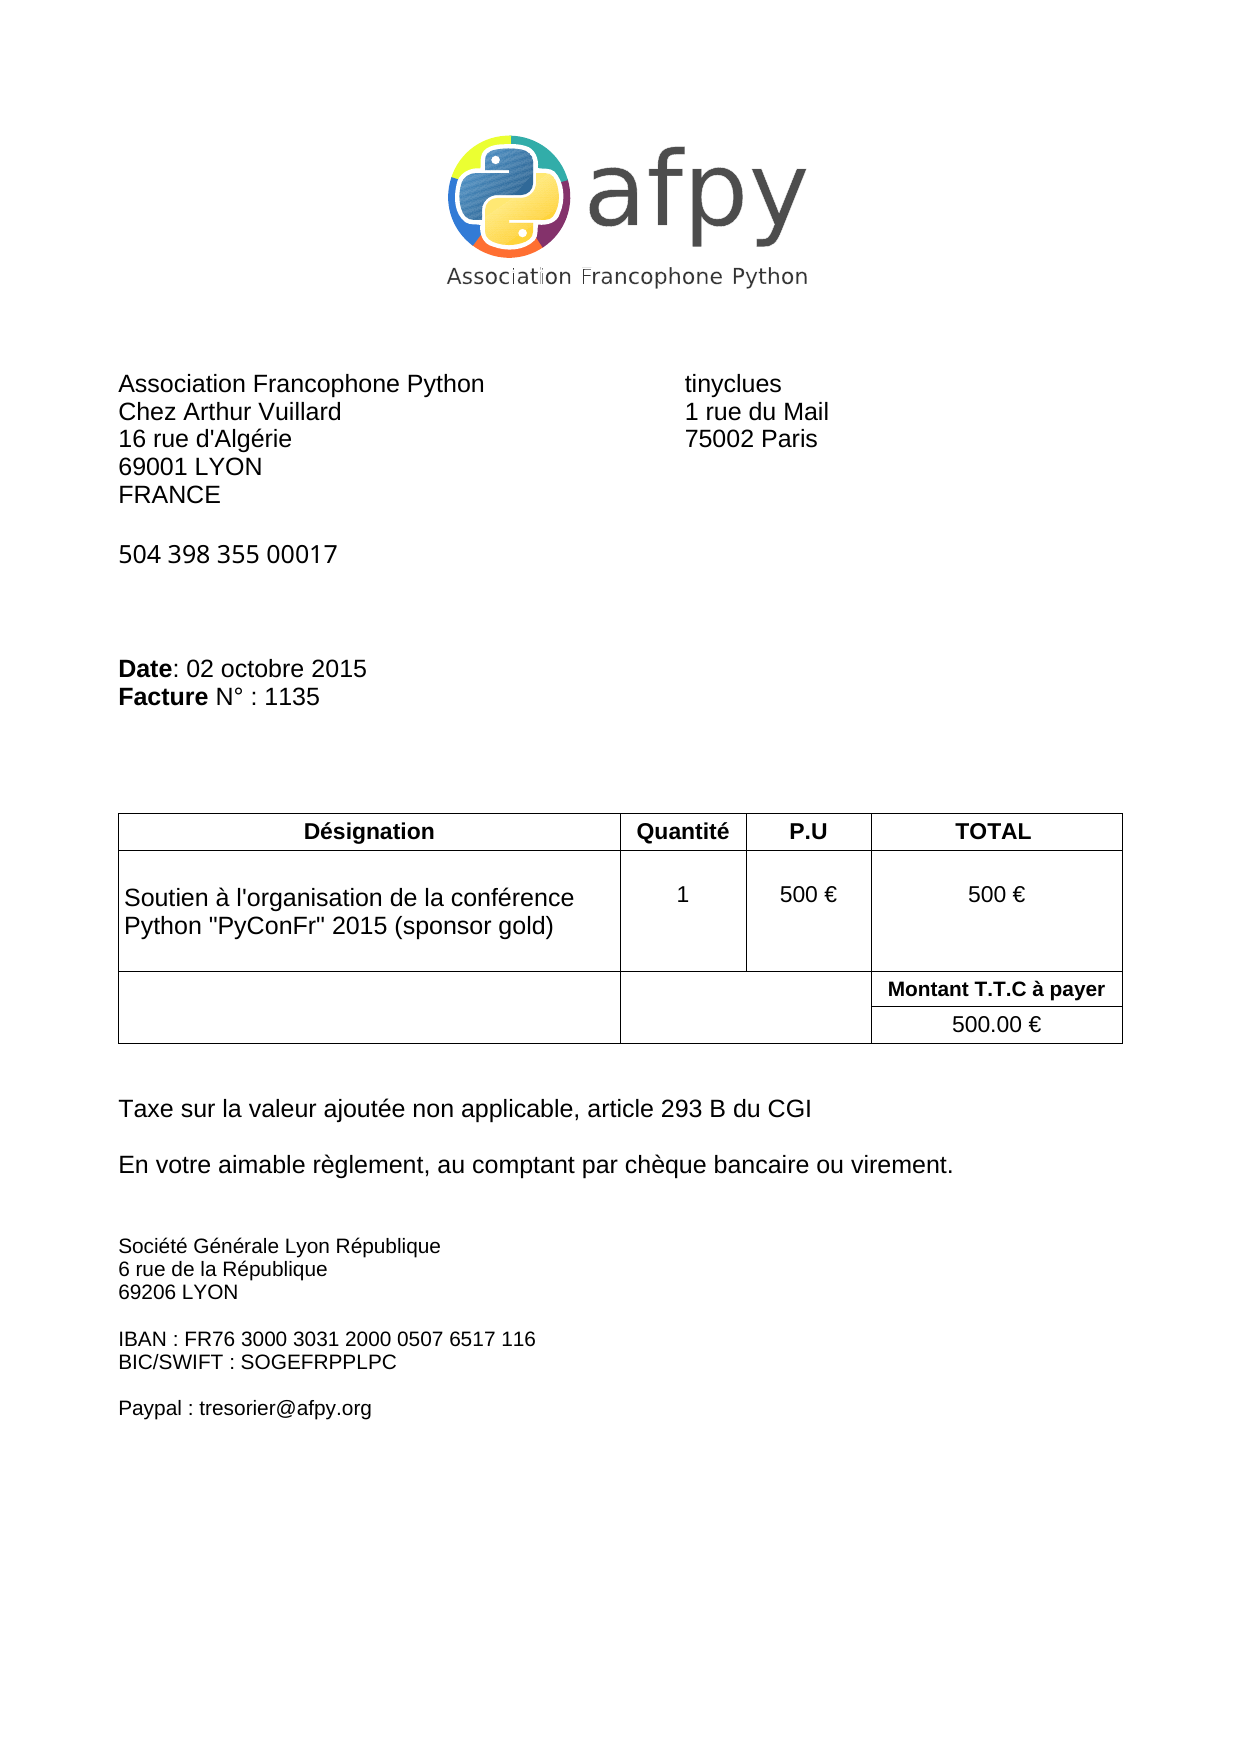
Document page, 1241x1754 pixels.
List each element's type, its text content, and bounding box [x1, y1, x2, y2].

table_header Association Francophone Python Chez Arthur Vuillard 16 rue d'Algérie 69001 LYON FRANCE 504 398 355 00017 [118, 369, 535, 571]
table_cell 500 € [747, 851, 871, 971]
table_header Montant T.T.C à payer [872, 972, 1122, 1006]
table_header Quantité [621, 814, 746, 850]
table_header [535, 369, 684, 571]
text Paypal : tresorier@afpy.org [118, 1397, 1122, 1420]
text 6 rue de la République [118, 1257, 1122, 1281]
table_cell 500,00 € [872, 1007, 1122, 1043]
text BIC/SWIFT : SOGEFRPPLPC [118, 1350, 1122, 1373]
text 69206 LYON [118, 1281, 1122, 1304]
text Société Générale Lyon République [118, 1234, 1122, 1257]
table_header Désignation [119, 814, 620, 850]
text Date: 02 octobre 2015 [118, 655, 1122, 683]
table_cell 500 € [872, 851, 1122, 971]
table_header [621, 972, 871, 1043]
text Taxe sur la valeur ajoutée non applicable, article 293 B du CGI [118, 1094, 1122, 1122]
table_header [119, 972, 620, 1043]
table_header P.U [747, 814, 871, 850]
table_cell 1 [621, 851, 746, 971]
text Facture N° : 1135 [118, 683, 1122, 711]
text IBAN : FR76 3000 3031 2000 0507 6517 116 [118, 1327, 1122, 1350]
table_header TOTAL [872, 814, 1122, 850]
table_header tinyclues 1 rue du Mail 75002 Paris [685, 369, 1122, 571]
text En votre aimable règlement, au comptant par chèque bancaire ou virement. [118, 1150, 1122, 1178]
table_cell Soutien à l'organisation de la conférence Python "PyConFr" 2015 (sponsor gold) [119, 851, 620, 971]
